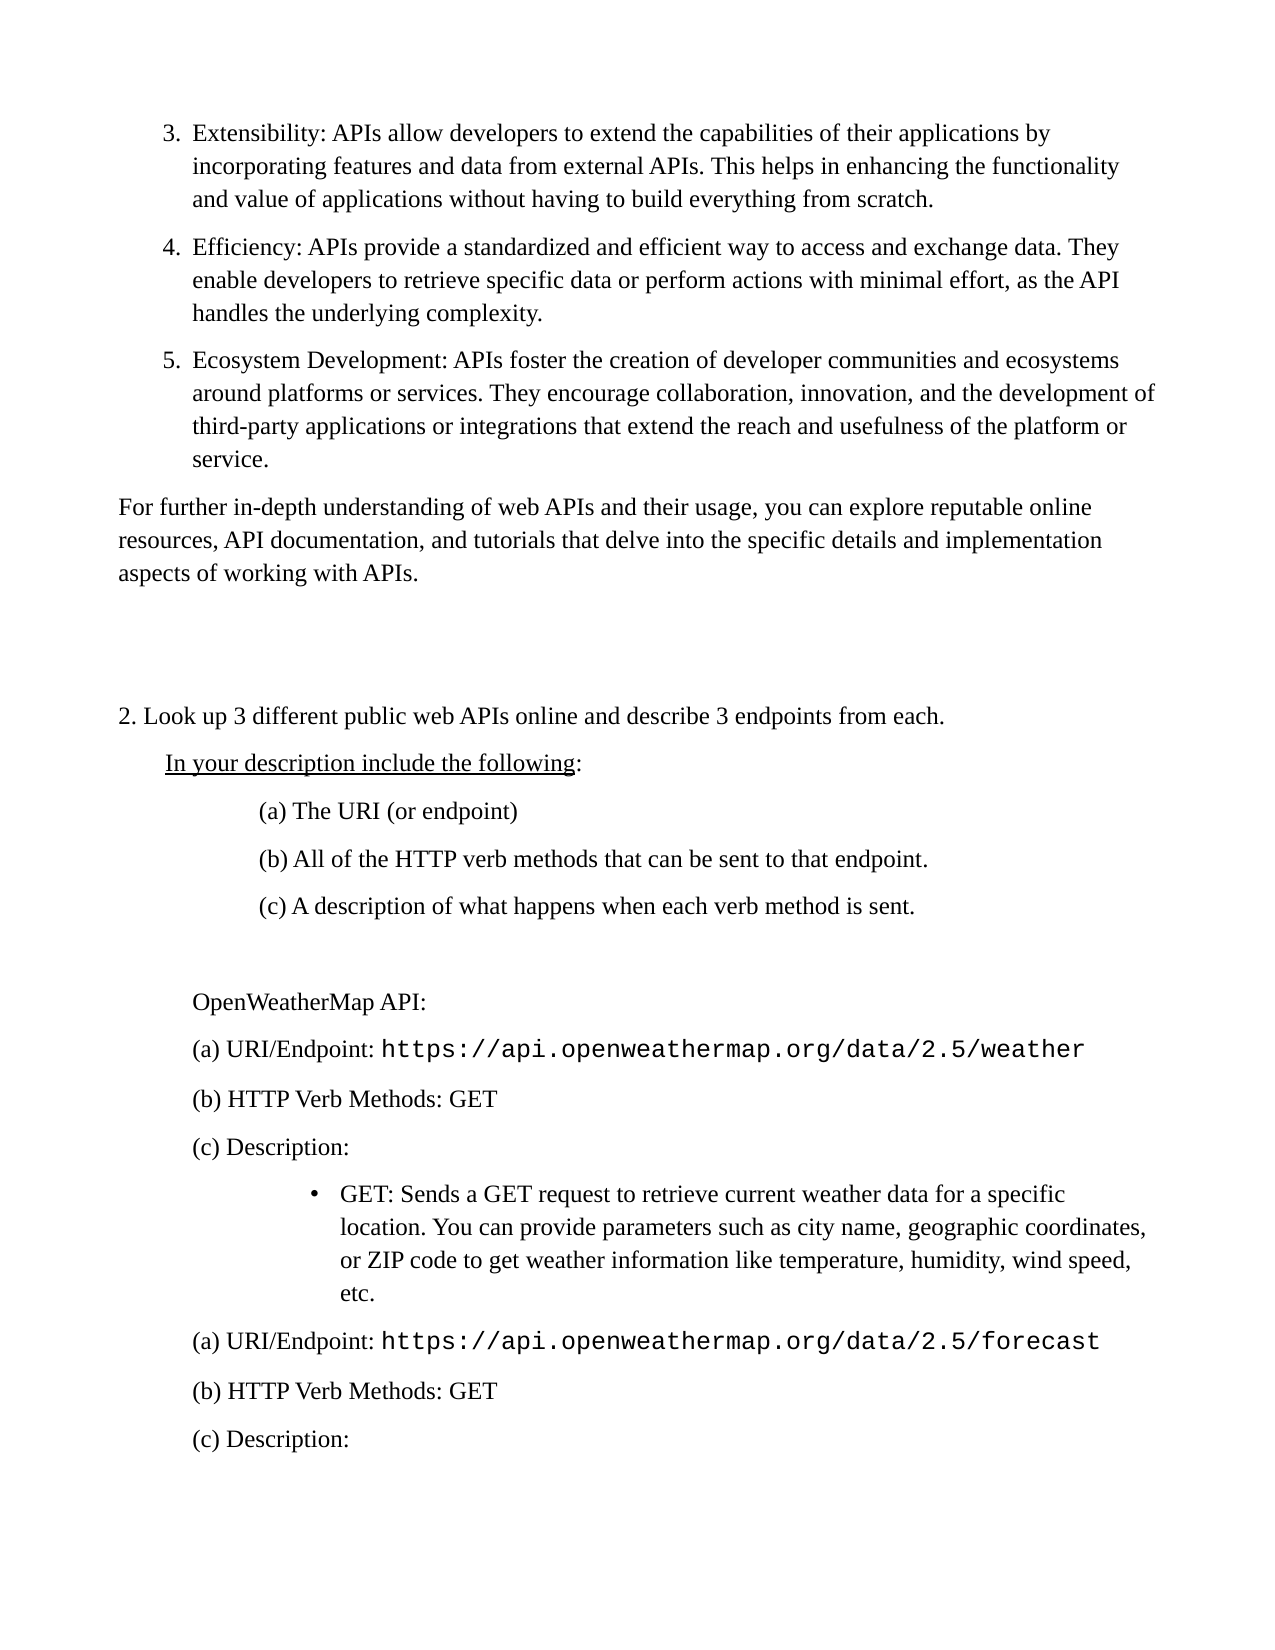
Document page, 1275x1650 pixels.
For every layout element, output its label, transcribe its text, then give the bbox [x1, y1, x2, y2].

text (c) Description: [192, 1132, 1157, 1161]
text (b) HTTP Verb Methods: GET [192, 1084, 1157, 1113]
list Ecosystem Development: APIs foster the creation of developer communities and ecosystems around platforms or services. They encourage collaboration, innovation, and the development of third-party applications or integrations that extend the reach and usefulness of the platform or service. [162, 345, 1157, 473]
text (c) A description of what happens when each verb method is sent. [259, 891, 1157, 920]
text (b) All of the HTTP verb methods that can be sent to that endpoint. [259, 844, 1157, 872]
text OpenWeatherMap API: [118, 987, 1157, 1015]
list GET: Sends a GET request to retrieve current weather data for a specific location. You can provide parameters such as city name, geographic coordinates, or ZIP code to get weather information like temperature, humidity, wind speed, etc. [310, 1179, 1157, 1307]
text For further in-depth understanding of web APIs and their usage, you can explore reputable online resources, API documentation, and tutorials that delve into the specific details and implementation aspects of working with APIs. [118, 492, 1157, 587]
text (a) URI/Endpoint: https://api.openweathermap.org/data/2.5/forecast [192, 1326, 1157, 1357]
text (b) HTTP Verb Methods: GET [192, 1376, 1157, 1405]
text (c) Description: [192, 1424, 1157, 1452]
list Efficiency: APIs provide a standardized and efficient way to access and exchange data. They enable developers to retrieve specific data or perform actions with minimal effort, as the API handles the underlying complexity. [162, 232, 1157, 327]
text (a) The URI (or endpoint) [259, 796, 1157, 825]
text 2. Look up 3 different public web APIs online and describe 3 endpoints from each. [118, 701, 1157, 730]
list Extensibility: APIs allow developers to extend the capabilities of their applications by incorporating features and data from external APIs. This helps in enhancing the functionality and value of applications without having to build everything from scratch. [162, 118, 1157, 213]
text In your description include the following: [165, 748, 1157, 777]
text (a) URI/Endpoint: https://api.openweathermap.org/data/2.5/weather [192, 1034, 1157, 1065]
